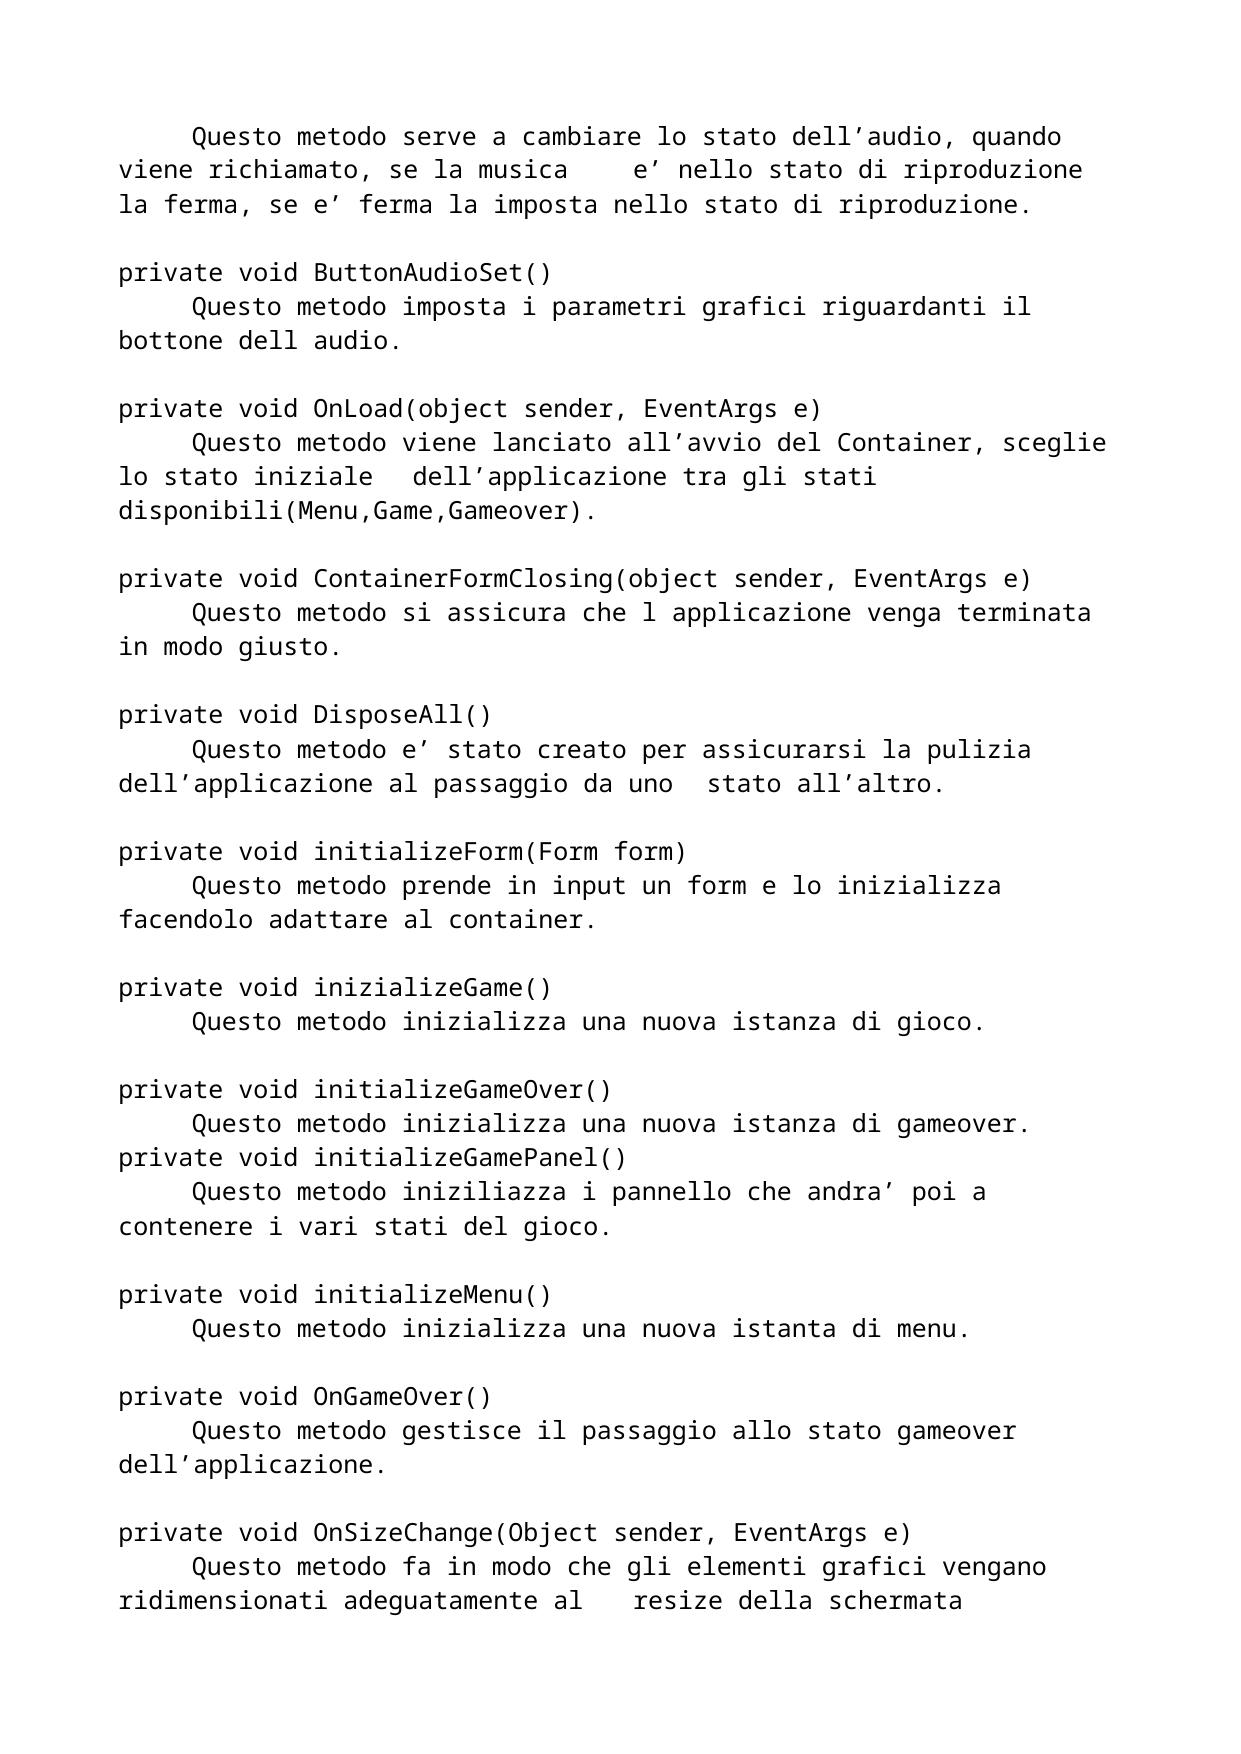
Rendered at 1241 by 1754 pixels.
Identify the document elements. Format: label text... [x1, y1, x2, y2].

text Questo metodo prende in input un form e lo inizializza facendolo adattare al container. [118, 867, 1122, 936]
text private void OnLoad(object sender, EventArgs e) [118, 391, 1122, 425]
text Questo metodo fa in modo che gli elementi grafici vengano ridimensionati adeguatamente al resize della schermata [118, 1549, 1122, 1617]
text private void OnGameOver() [118, 1378, 1122, 1412]
text Questo metodo inizializza una nuova istanza di gioco. [118, 1004, 1122, 1038]
text private void inizializeGame() [118, 970, 1122, 1004]
text private void DisposeAll() [118, 697, 1122, 731]
text Questo metodo si assicura che l applicazione venga terminata in modo giusto. [118, 595, 1122, 663]
text private void initializeForm(Form form) [118, 833, 1122, 867]
text Questo metodo inizializza una nuova istanza di gameover. [118, 1106, 1122, 1140]
text Questo metodo viene lanciato all’avvio del Container, sceglie lo stato iniziale dell’applicazione tra gli stati disponibili(Menu,Game,Gameover). [118, 425, 1122, 527]
text Questo metodo iniziliazza i pannello che andra’ poi a contenere i vari stati del gioco. [118, 1174, 1122, 1242]
text Questo metodo serve a cambiare lo stato dell’audio, quando viene richiamato, se la musica e’ nello stato di riproduzione la ferma, se e’ ferma la imposta nello stato di riproduzione. [118, 118, 1122, 220]
text private void initializeGamePanel() [118, 1140, 1122, 1174]
text Questo metodo imposta i parametri grafici riguardanti il bottone dell audio. [118, 288, 1122, 357]
text private void ContainerFormClosing(object sender, EventArgs e) [118, 561, 1122, 595]
text Questo metodo e’ stato creato per assicurarsi la pulizia dell’applicazione al passaggio da uno stato all’altro. [118, 731, 1122, 799]
text Questo metodo inizializza una nuova istanta di menu. [118, 1310, 1122, 1344]
text private void initializeMenu() [118, 1276, 1122, 1310]
text private void ButtonAudioSet() [118, 254, 1122, 288]
text private void initializeGameOver() [118, 1072, 1122, 1106]
text Questo metodo gestisce il passaggio allo stato gameover dell’applicazione. [118, 1412, 1122, 1481]
text private void OnSizeChange(Object sender, EventArgs e) [118, 1515, 1122, 1549]
